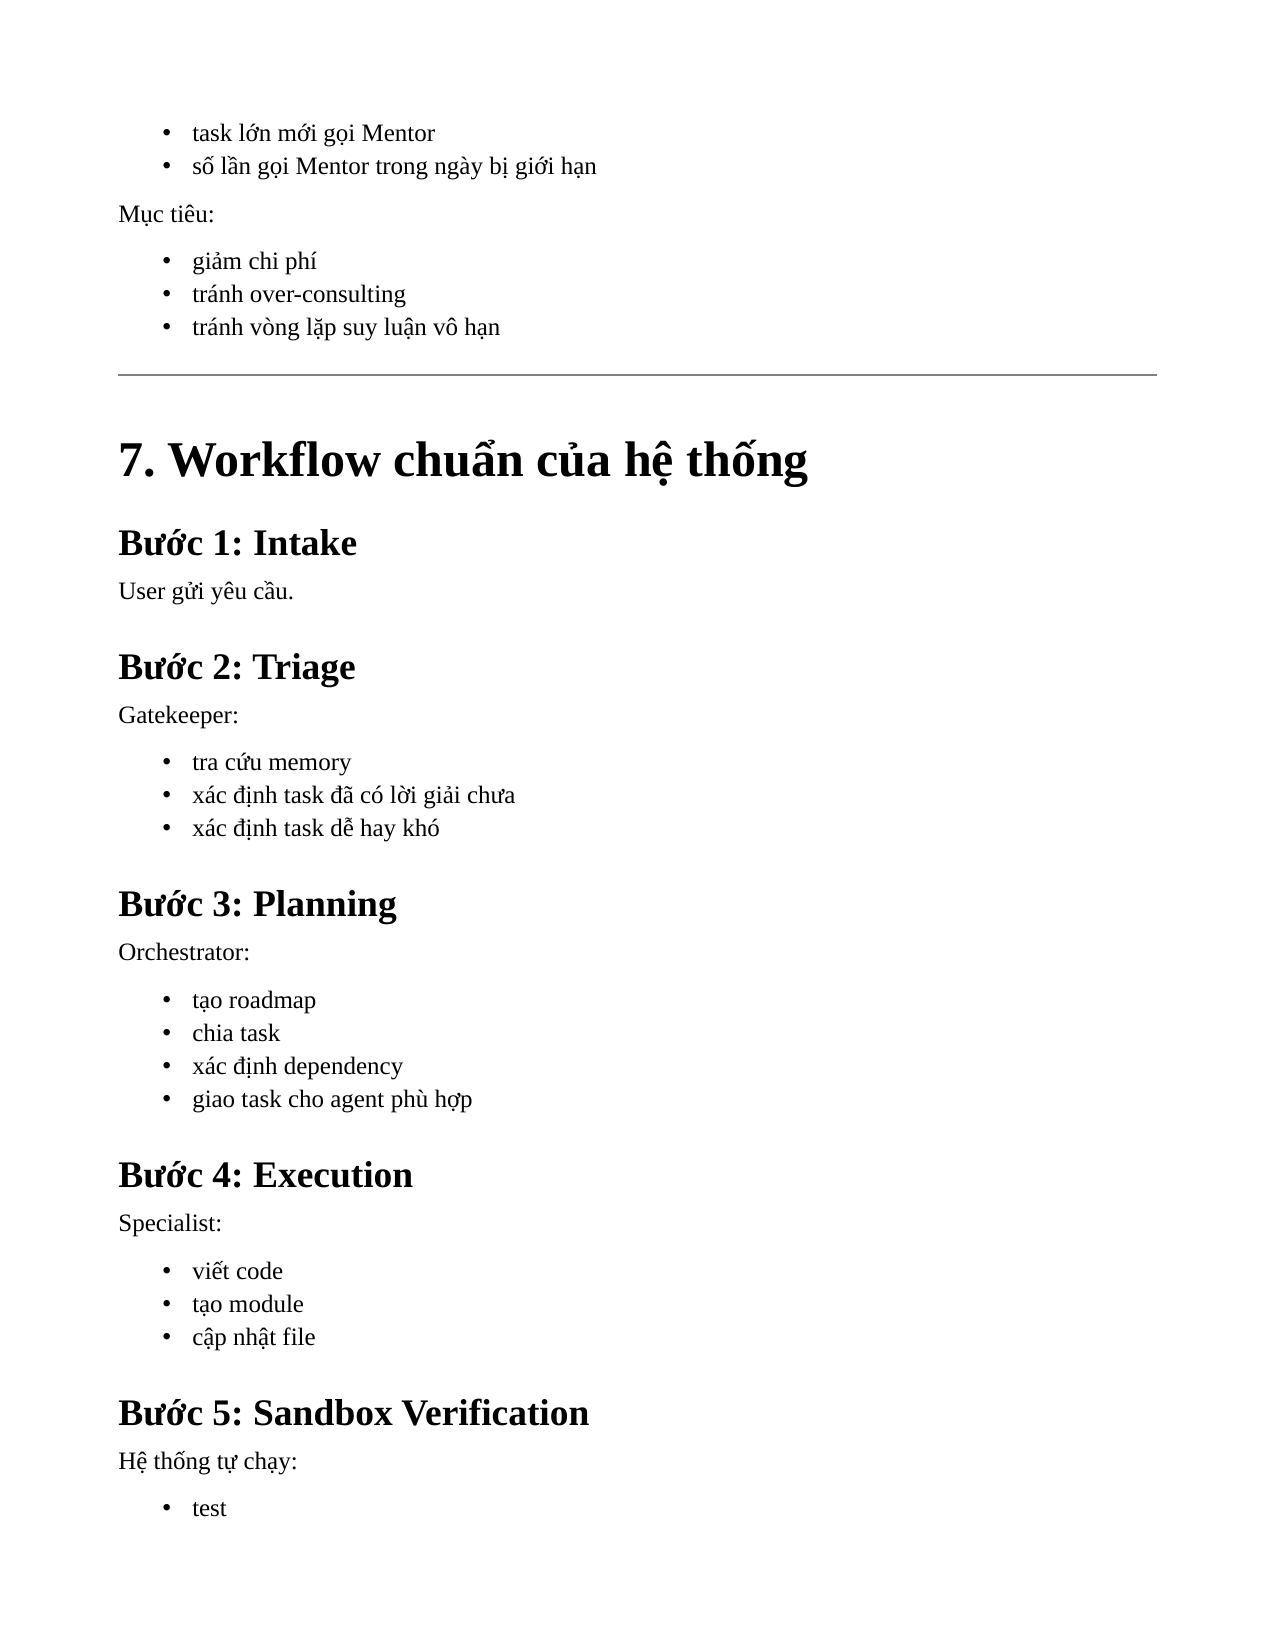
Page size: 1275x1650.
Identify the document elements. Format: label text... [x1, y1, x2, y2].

text User gửi yêu cầu. [118, 576, 1157, 604]
list test [162, 1493, 1157, 1522]
list số lần gọi Mentor trong ngày bị giới hạn [162, 151, 1157, 180]
list tránh over-consulting [162, 279, 1157, 308]
subtitle Bước 4: Execution [118, 1153, 1157, 1196]
list tạo roadmap [162, 985, 1157, 1014]
subtitle 7. Workflow chuẩn của hệ thống [118, 429, 1157, 487]
list xác định task dễ hay khó [162, 813, 1157, 842]
list tạo module [162, 1289, 1157, 1318]
list tránh vòng lặp suy luận vô hạn [162, 312, 1157, 341]
subtitle Bước 5: Sandbox Verification [118, 1390, 1157, 1433]
list cập nhật file [162, 1322, 1157, 1351]
subtitle Bước 2: Triage [118, 644, 1157, 687]
list xác định task đã có lời giải chưa [162, 780, 1157, 809]
text Orchestrator: [118, 937, 1157, 966]
text Specialist: [118, 1208, 1157, 1237]
text Hệ thống tự chạy: [118, 1446, 1157, 1475]
subtitle Bước 3: Planning [118, 882, 1157, 925]
list giao task cho agent phù hợp [162, 1084, 1157, 1113]
list chia task [162, 1018, 1157, 1047]
text Mục tiêu: [118, 199, 1157, 227]
list giảm chi phí [162, 246, 1157, 275]
list tra cứu memory [162, 747, 1157, 776]
list xác định dependency [162, 1051, 1157, 1080]
text Gatekeeper: [118, 700, 1157, 728]
list task lớn mới gọi Mentor [162, 118, 1157, 147]
subtitle Bước 1: Intake [118, 520, 1157, 563]
list viết code [162, 1256, 1157, 1284]
